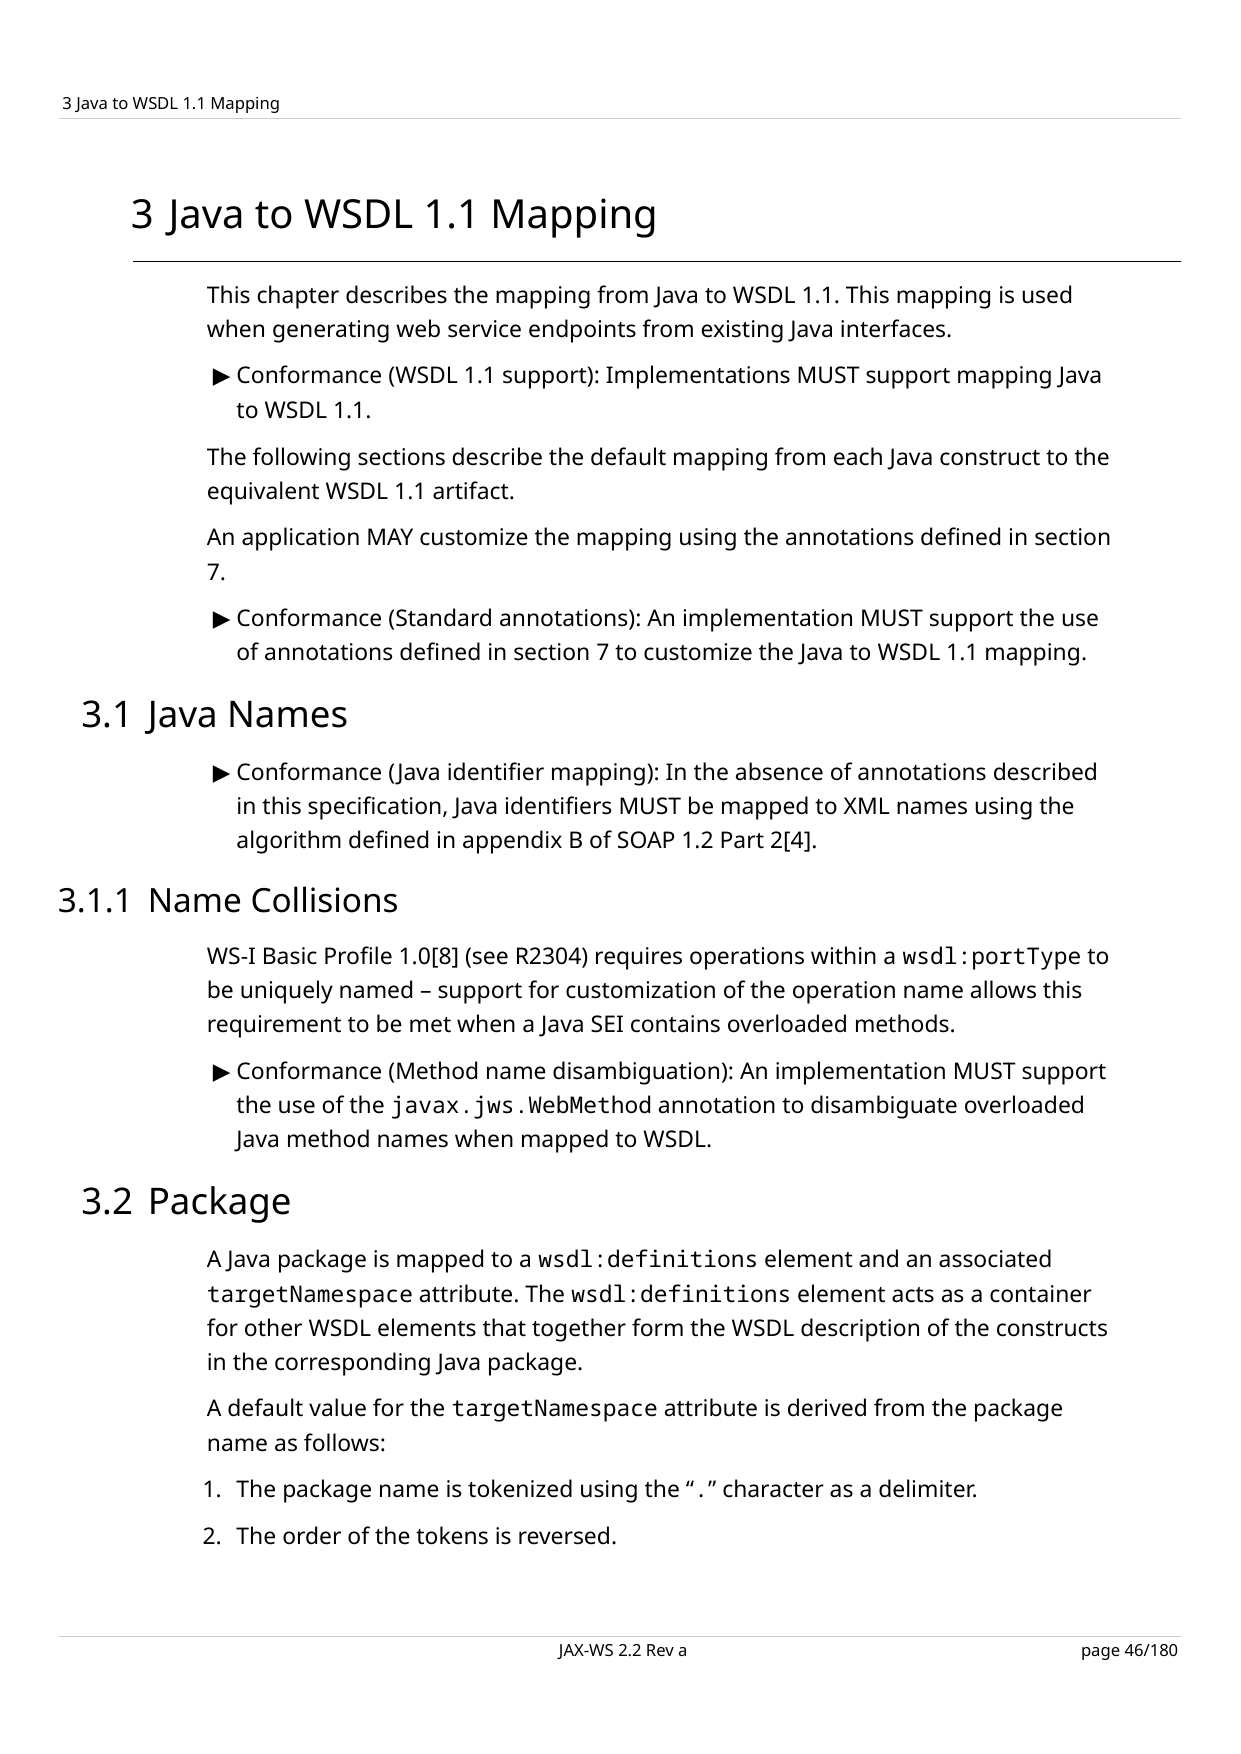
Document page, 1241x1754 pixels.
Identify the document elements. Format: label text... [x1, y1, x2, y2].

text This chapter describes the mapping from Java to WSDL 1.1. This mapping is used when generating web service endpoints from existing Java interfaces. [207, 279, 1122, 344]
subtitle Java Names [133, 688, 1181, 738]
text An application MAY customize the mapping using the annotations defined in section 7. [207, 521, 1122, 587]
text A default value for the targetNamespace attribute is derived from the package name as follows: [207, 1392, 1122, 1458]
text WS-I Basic Profile 1.0[8] (see R2304) requires operations within a wsdl:portType to be uniquely named – support for customization of the operation name allows this requirement to be met when a Java SEI contains overloaded methods. [207, 940, 1122, 1040]
list The package name is tokenized using the “.” character as a delimiter. [221, 1473, 1181, 1504]
list Conformance (WSDL 1.1 support): Implementations MUST support mapping Java to WSDL 1.1. [221, 359, 1122, 425]
subtitle Name Collisions [133, 877, 1181, 922]
list The order of the tokens is reversed. [221, 1520, 1181, 1551]
text The following sections describe the default mapping from each Java construct to the equivalent WSDL 1.1 artifact. [207, 441, 1122, 506]
subtitle Package [133, 1175, 1181, 1225]
list Conformance (Java identifier mapping): In the absence of annotations described in this specification, Java identifiers MUST be mapped to XML names using the algorithm defined in appendix B of SOAP 1.2 Part 2[4]. [221, 756, 1122, 856]
list Conformance (Standard annotations): An implementation MUST support the use of annotations defined in section 7 to customize the Java to WSDL 1.1 mapping. [221, 602, 1122, 667]
list Conformance (Method name disambiguation): An implementation MUST support the use of the javax.jws.WebMethod annotation to disambiguate overloaded Java method names when mapped to WSDL. [221, 1054, 1122, 1154]
subtitle Java to WSDL 1.1 Mapping [133, 165, 1181, 261]
text A Java package is mapped to a wsdl:definitions element and an associated targetNamespace attribute. The wsdl:definitions element acts as a container for other WSDL elements that together form the WSDL description of the constructs in the corresponding Java package. [207, 1243, 1122, 1377]
